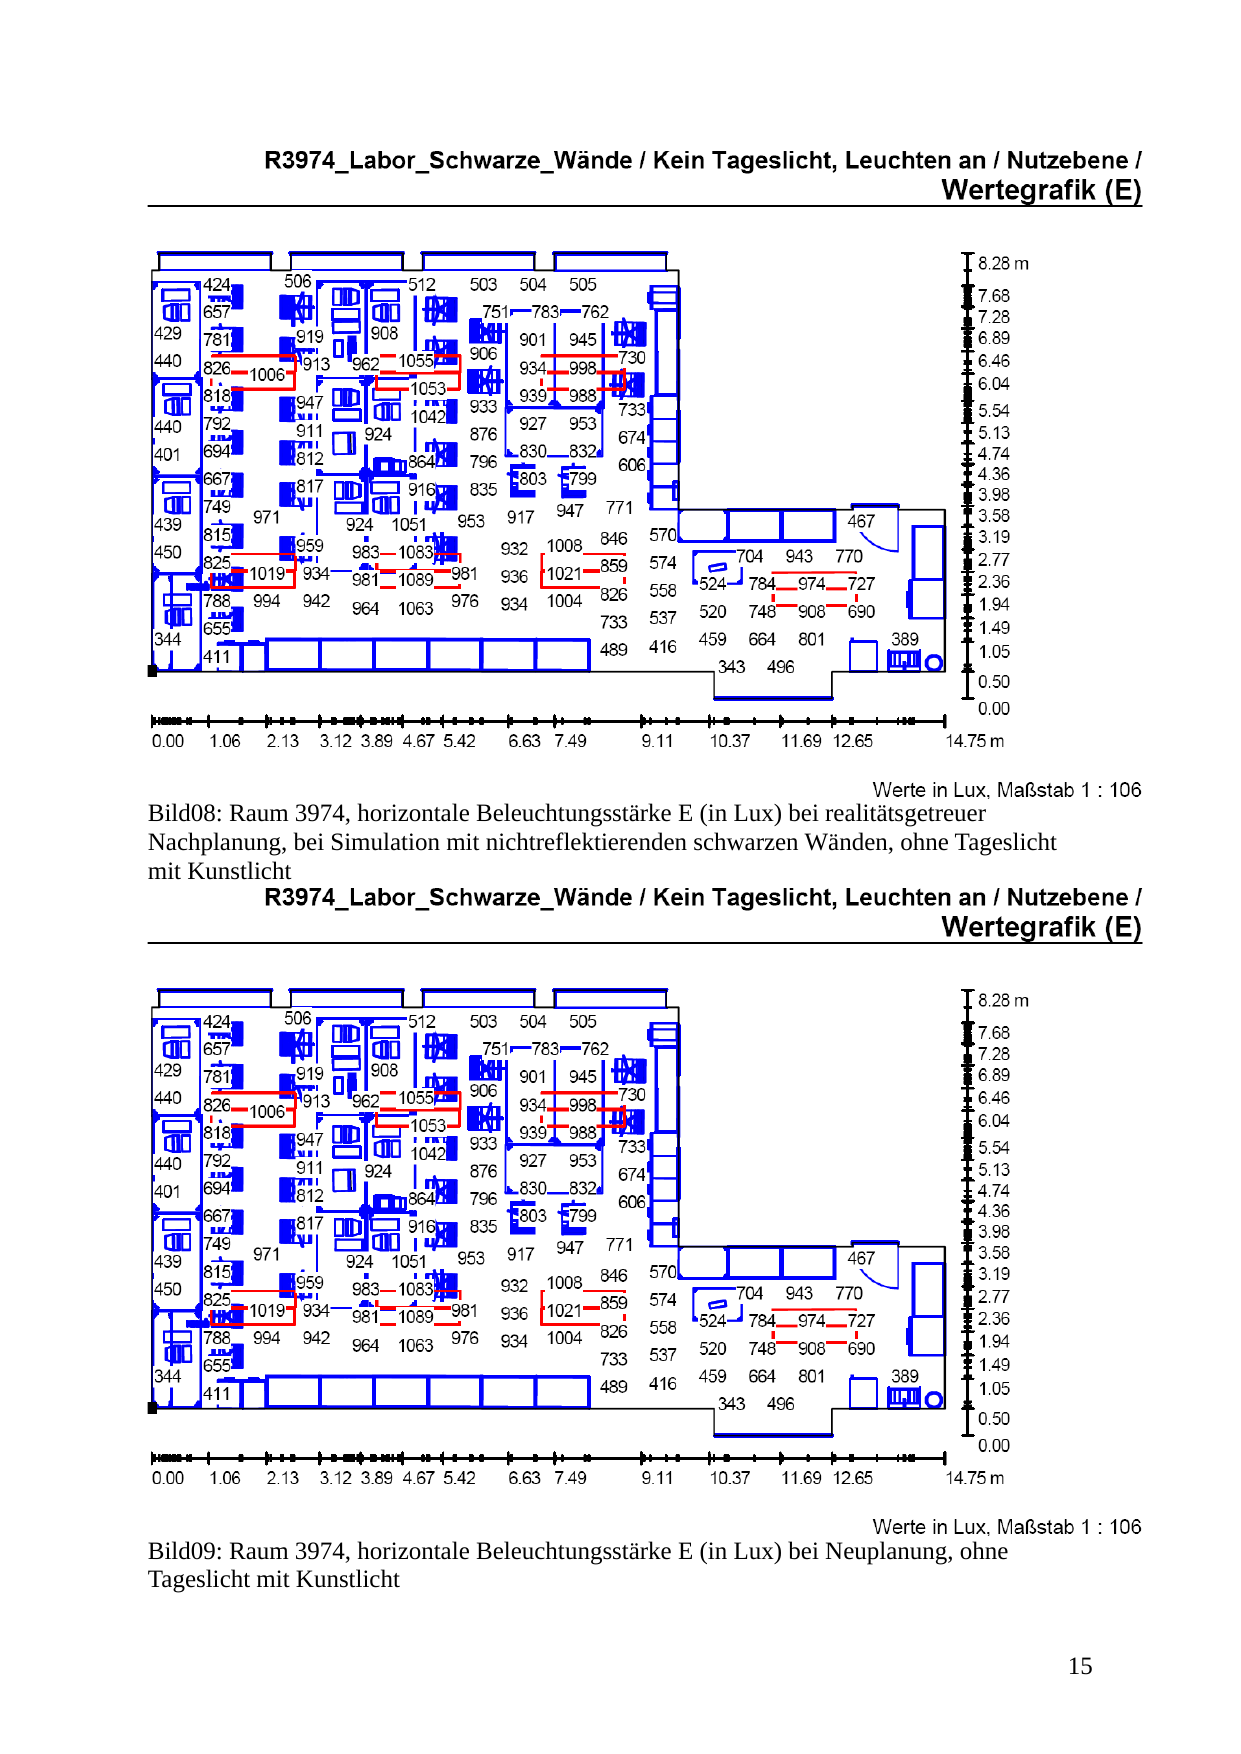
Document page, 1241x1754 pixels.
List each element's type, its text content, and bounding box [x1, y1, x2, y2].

text Bild08: Raum 3974, horizontale Beleuchtungsstärke E (in Lux) bei realitätsgetreuer Nachplanung, bei Simulation mit nichtreflektierenden schwarzen Wänden, ohne Tageslicht mit Kunstlicht [148, 799, 1093, 884]
picture [147, 147, 1147, 799]
text Bild09: Raum 3974, horizontale Beleuchtungsstärke E (in Lux) bei Neuplanung, ohne Tageslicht mit Kunstlicht [148, 1536, 1093, 1593]
picture [147, 884, 1147, 1536]
